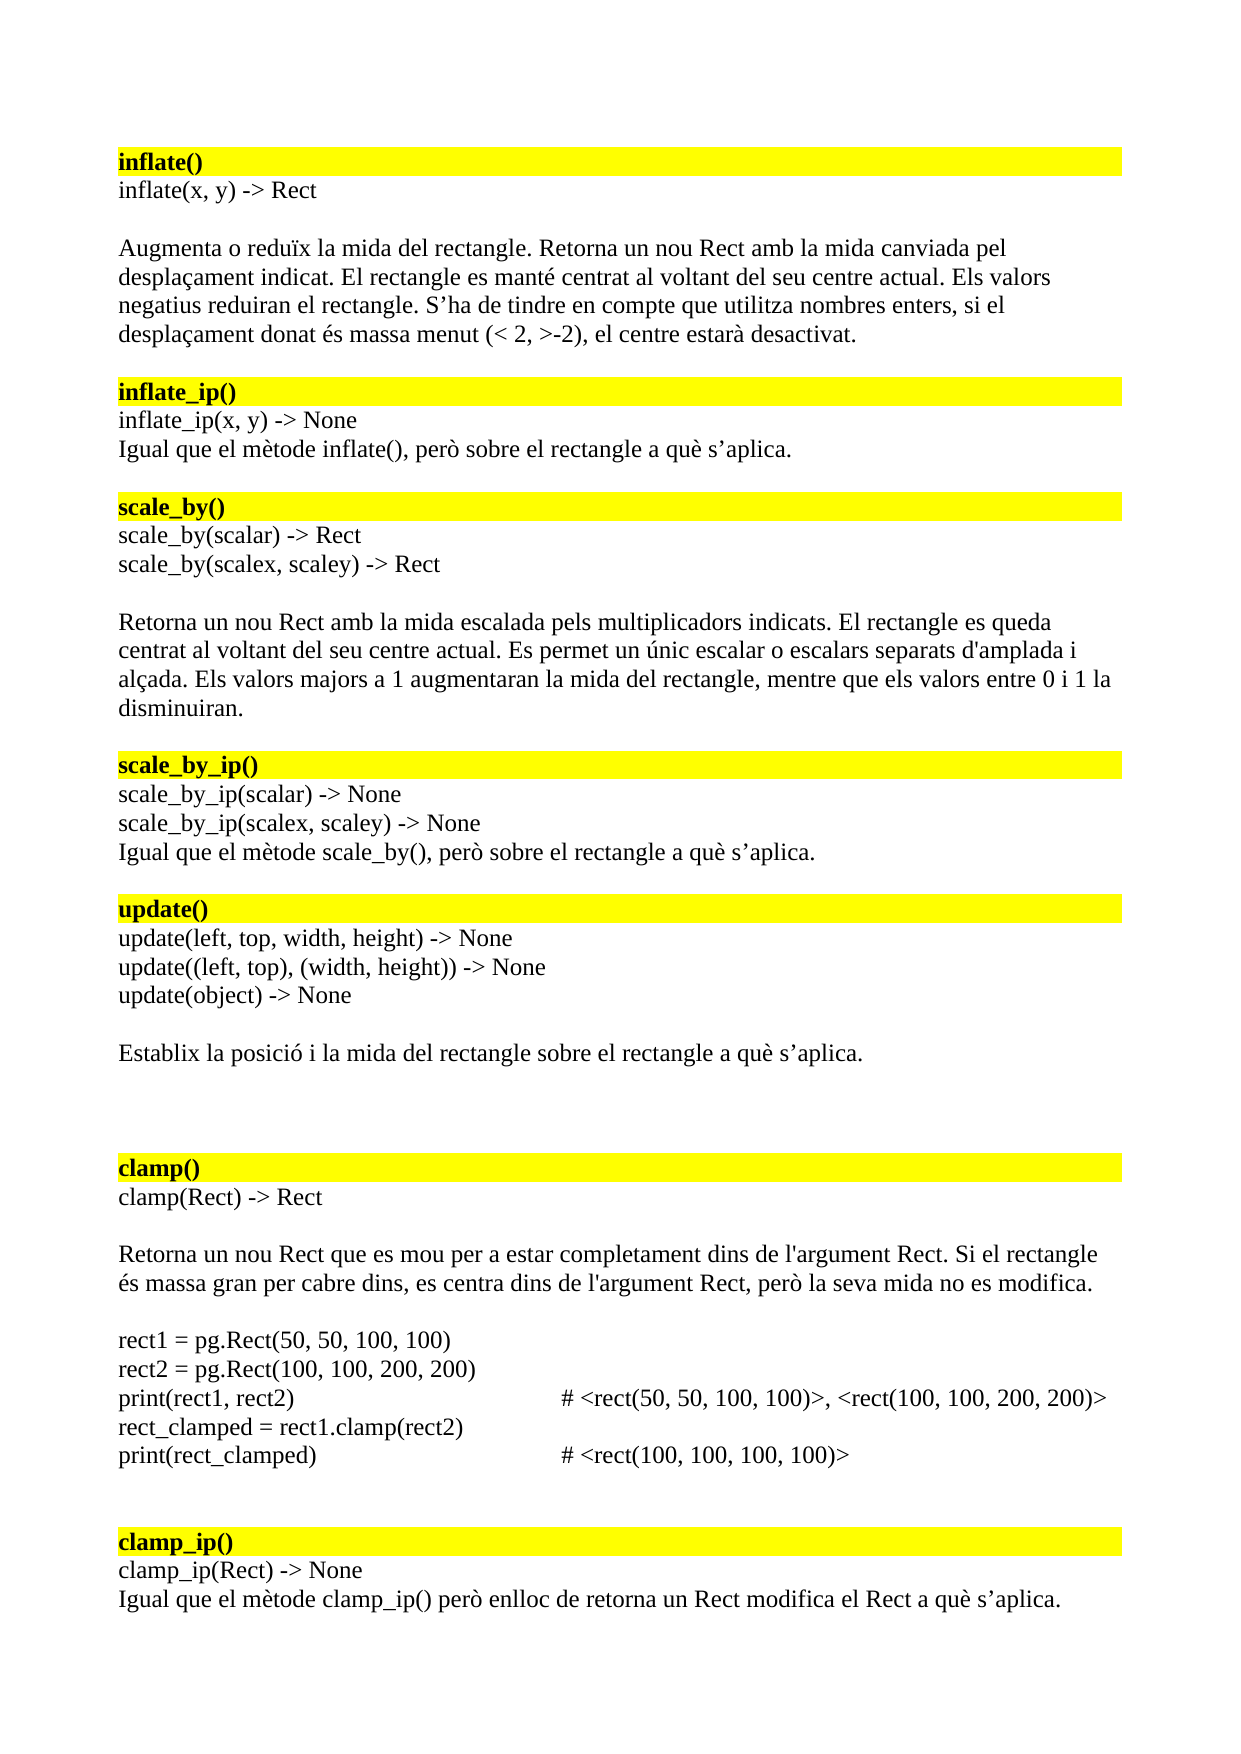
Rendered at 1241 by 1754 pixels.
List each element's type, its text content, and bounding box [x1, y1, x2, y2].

text Retorna un nou Rect amb la mida escalada pels multiplicadors indicats. El rectangle es queda centrat al voltant del seu centre actual. Es permet un únic escalar o escalars separats d'amplada i alçada. Els valors majors a 1 augmentaran la mida del rectangle, mentre que els valors entre 0 i 1 la disminuiran. [118, 607, 1122, 722]
text update(left, top, width, height) -> None [118, 923, 1122, 952]
text inflate_ip(x, y) -> None [118, 406, 1122, 434]
text update(object) -> None [118, 981, 1122, 1009]
text inflate_ip() [118, 377, 1122, 406]
text Establix la posició i la mida del rectangle sobre el rectangle a què s’aplica. [118, 1038, 1122, 1067]
text Augmenta o reduïx la mida del rectangle. Retorna un nou Rect amb la mida canviada pel desplaçament indicat. El rectangle es manté centrat al voltant del seu centre actual. Els valors negatius reduiran el rectangle. S’ha de tindre en compte que utilitza nombres enters, si el desplaçament donat és massa menut (< 2, >-2), el centre estarà desactivat. [118, 233, 1122, 348]
text scale_by_ip(scalar) -> None [118, 779, 1122, 808]
text print(rect_clamped) # <rect(100, 100, 100, 100)> [118, 1441, 1122, 1469]
text scale_by(scalex, scaley) -> Rect [118, 549, 1122, 578]
text update((left, top), (width, height)) -> None [118, 952, 1122, 981]
text Igual que el mètode clamp_ip() però enlloc de retorna un Rect modifica el Rect a què s’aplica. [118, 1584, 1122, 1613]
text clamp() [118, 1153, 1122, 1182]
text Igual que el mètode scale_by(), però sobre el rectangle a què s’aplica. [118, 837, 1122, 866]
text scale_by_ip() [118, 751, 1122, 779]
text Retorna un nou Rect que es mou per a estar completament dins de l'argument Rect. Si el rectangle és massa gran per cabre dins, es centra dins de l'argument Rect, però la seva mida no es modifica. [118, 1239, 1122, 1297]
text rect1 = pg.Rect(50, 50, 100, 100) [118, 1326, 1122, 1354]
text clamp(Rect) -> Rect [118, 1182, 1122, 1211]
text rect2 = pg.Rect(100, 100, 200, 200) [118, 1354, 1122, 1383]
text Igual que el mètode inflate(), però sobre el rectangle a què s’aplica. [118, 434, 1122, 463]
text scale_by(scalar) -> Rect [118, 521, 1122, 549]
text clamp_ip() [118, 1527, 1122, 1556]
text inflate(x, y) -> Rect [118, 176, 1122, 204]
text scale_by_ip(scalex, scaley) -> None [118, 808, 1122, 837]
text update() [118, 894, 1122, 923]
text rect_clamped = rect1.clamp(rect2) [118, 1412, 1122, 1441]
text print(rect1, rect2) # <rect(50, 50, 100, 100)>, <rect(100, 100, 200, 200)> [118, 1383, 1122, 1412]
text scale_by() [118, 492, 1122, 521]
text clamp_ip(Rect) -> None [118, 1556, 1122, 1584]
text inflate() [118, 147, 1122, 176]
